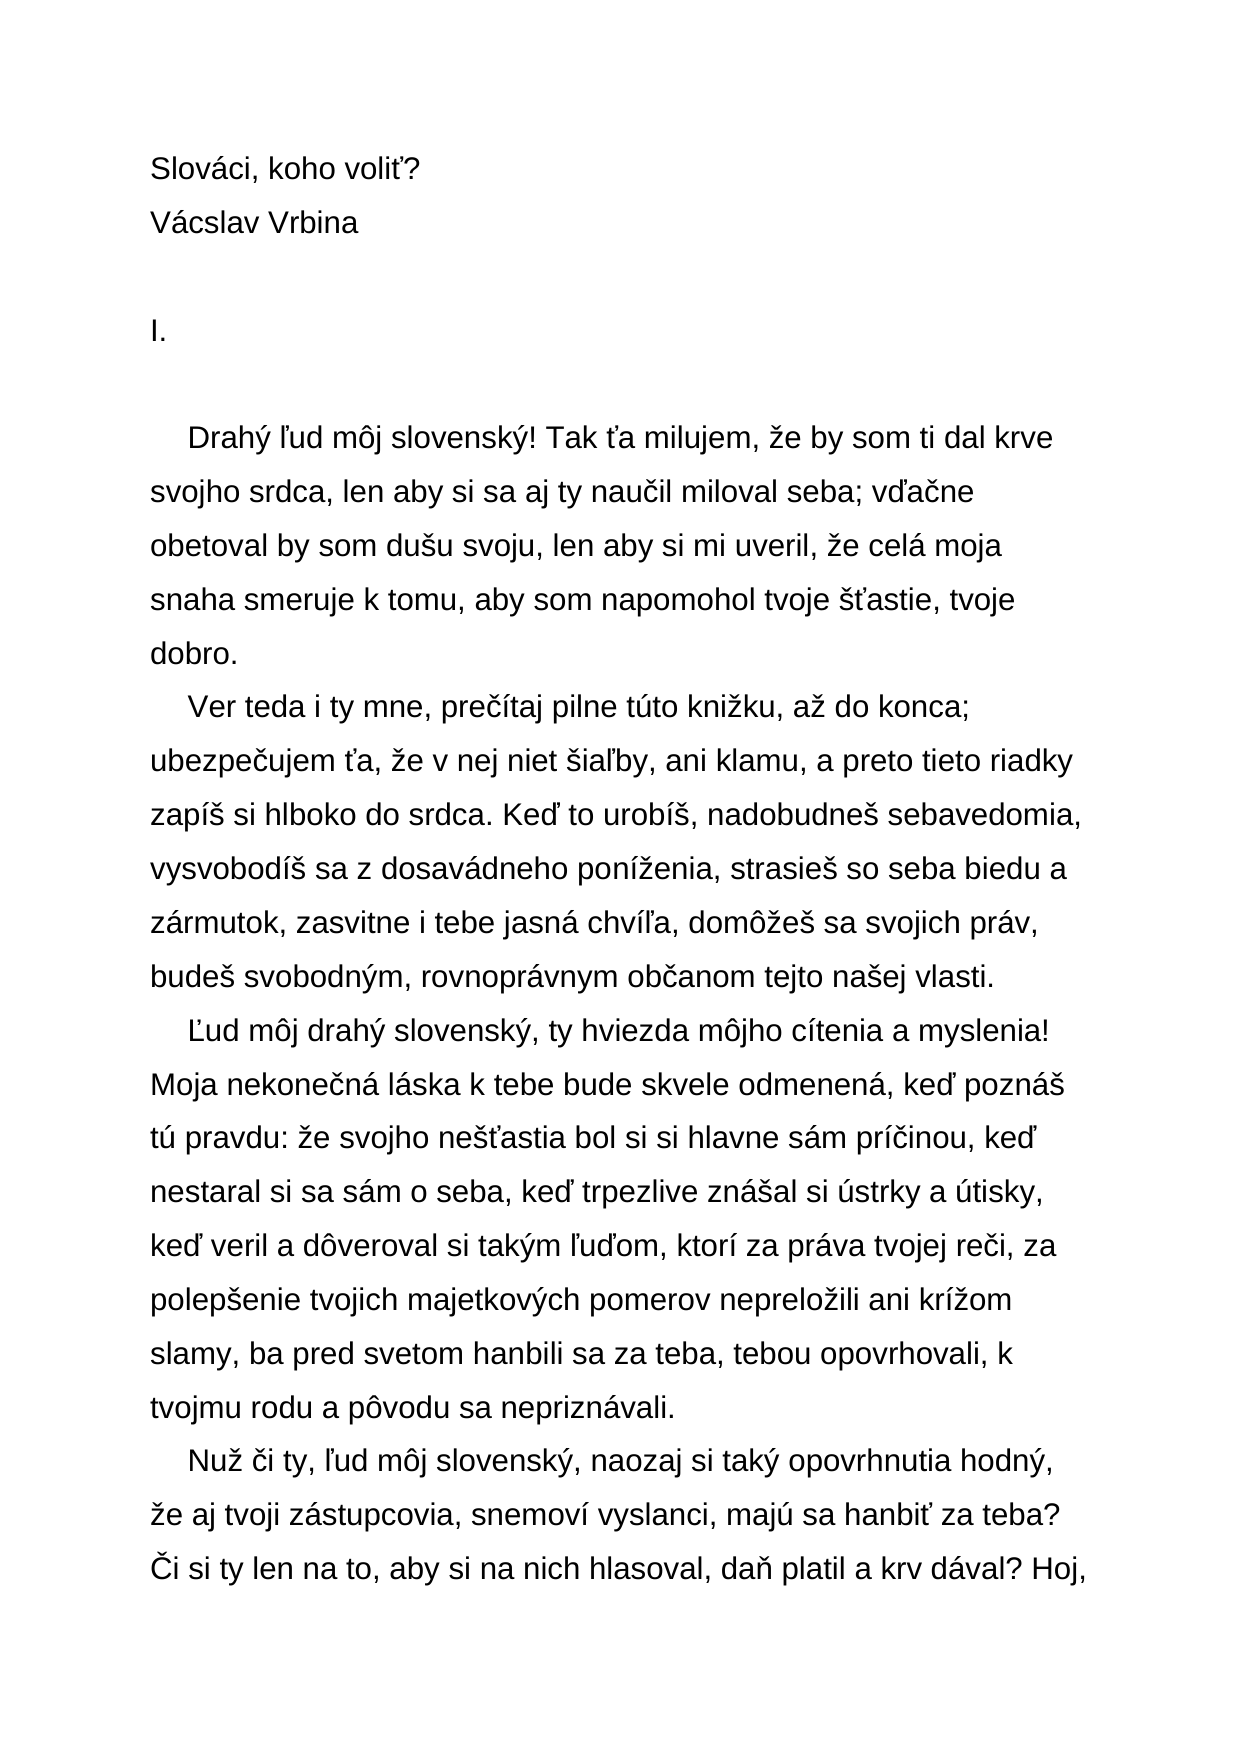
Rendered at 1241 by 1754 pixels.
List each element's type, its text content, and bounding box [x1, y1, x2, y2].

text Nuž či ty, ľud môj slovenský, naozaj si taký opovrhnutia hodný, že aj tvoji zástupcovia, snemoví vyslanci, majú sa hanbiť za teba? Či si ty len na to, aby si na nich hlasoval, daň platil a krv dával? Hoj, [150, 1442, 1091, 1586]
text Slováci, koho voliť? [150, 150, 1091, 186]
text Ver teda i ty mne, prečítaj pilne túto knižku, až do konca; ubezpečujem ťa, že v nej niet šiaľby, ani klamu, a preto tieto riadky zapíš si hlboko do srdca. Keď to urobíš, nadobudneš sebavedomia, vysvobodíš sa z dosavádneho po­níženia, strasieš so seba biedu a zármutok, zasvitne i tebe jasná chvíľa, domôžeš sa svojich práv, budeš svobodným, rovnoprávnym občanom tejto našej vlasti. [150, 688, 1091, 994]
text Ľud môj drahý slovenský, ty hviezda môjho cítenia a myslenia! Moja nekonečná láska k tebe bude skvele odmenená, keď poznáš tú pravdu: že svojho nešťastia bol si si hlavne sám príčinou, keď nestaral si sa sám o seba, keď trpezlive znášal si ústrky a útisky, keď veril a dôveroval si takým ľuďom, ktorí za práva tvojej reči, za polepšenie tvojich majetkových pomerov nepreložili ani krížom slamy, ba pred svetom han­bili sa za teba, tebou opovrhovali, k tvojmu rodu a pôvodu sa nepriznávali. [150, 1012, 1091, 1424]
text Vácslav Vrbina [150, 204, 1091, 240]
text I. [150, 312, 1091, 347]
text Drahý ľud môj slovenský! Tak ťa milujem, že by som ti dal krve svojho srdca, len aby si sa aj ty naučil miloval seba; vďačne obetoval by som dušu svoju, len aby si mi uveril, že celá moja snaha smeruje k tomu, aby som napomohol tvoje šťastie, tvoje dobro. [150, 419, 1091, 671]
